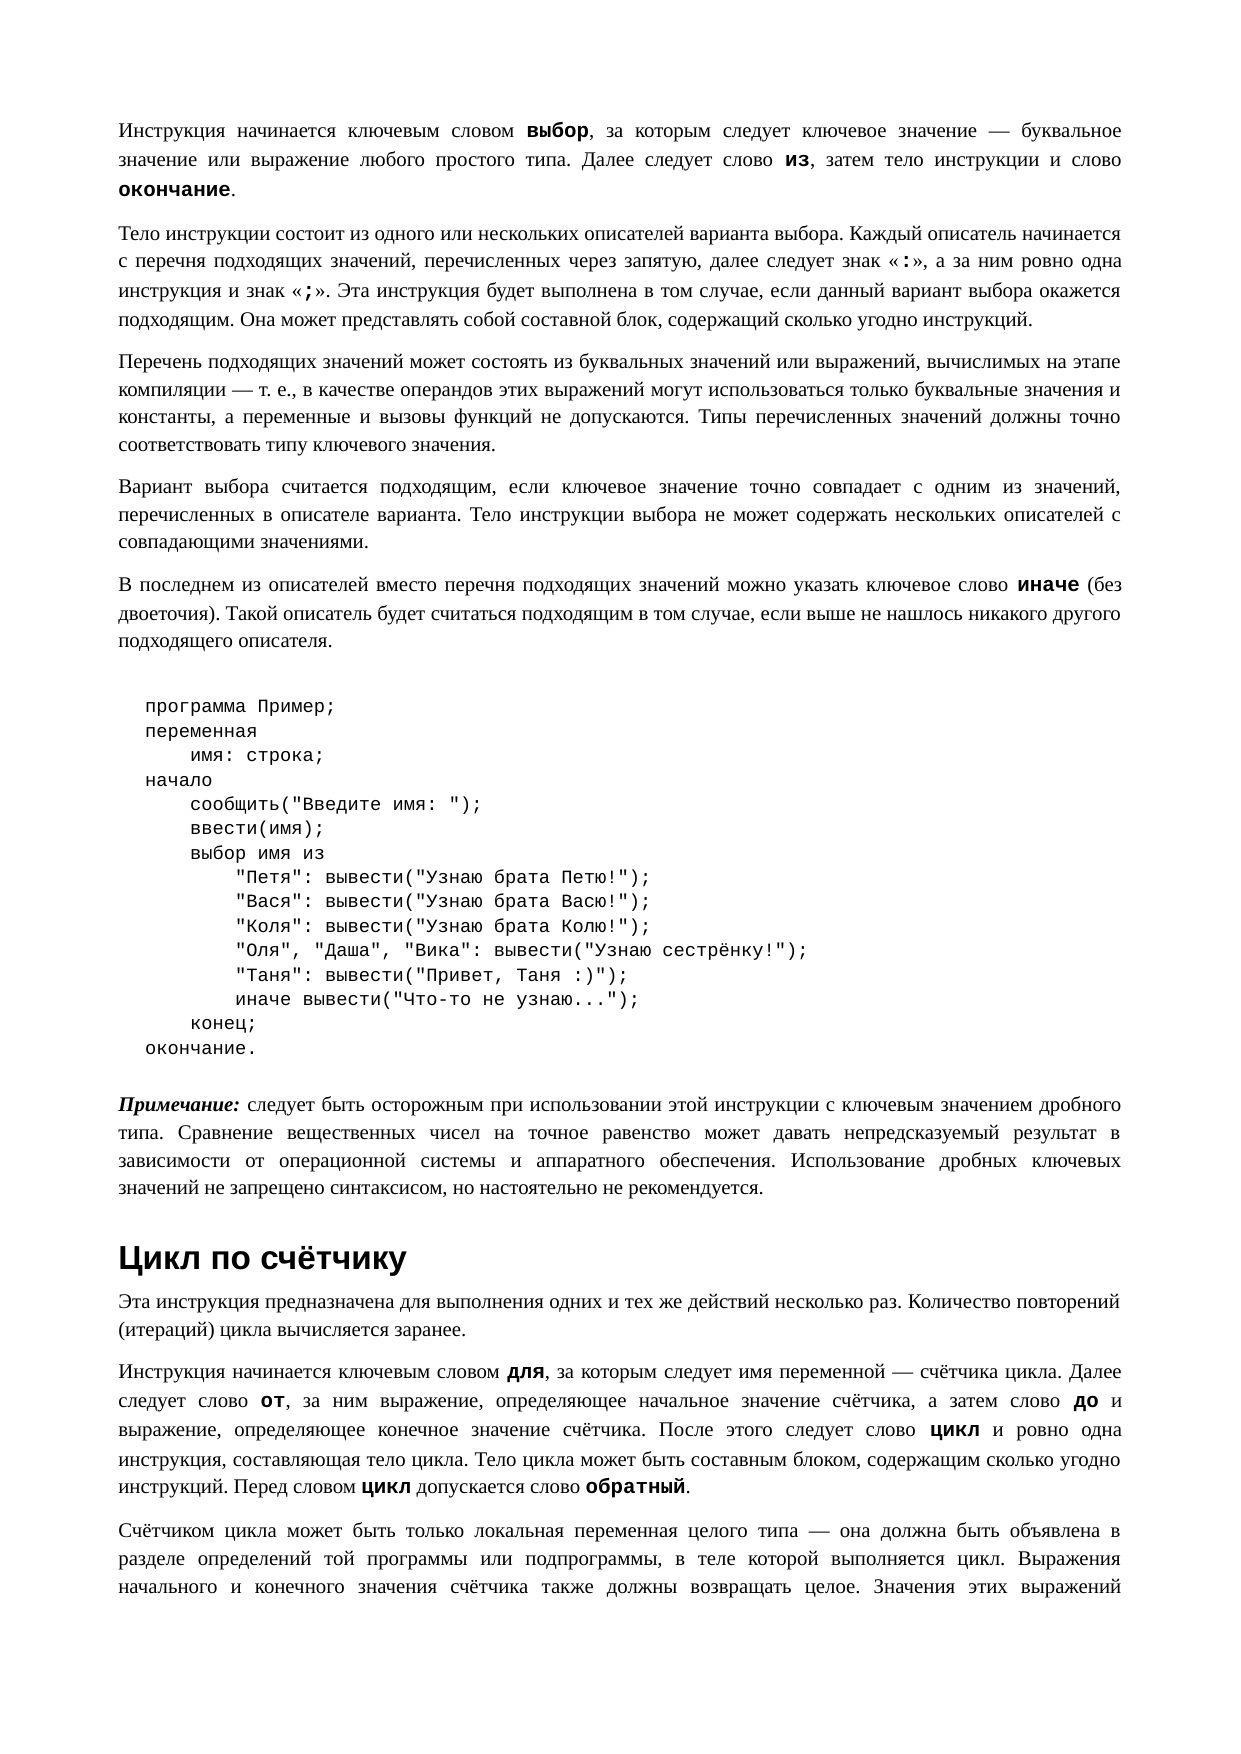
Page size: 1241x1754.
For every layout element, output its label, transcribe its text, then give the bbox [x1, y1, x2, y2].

text Вариант выбора считается подходящим, если ключевое значение точно совпадает с одним из значений, перечисленных в описателе варианта. Тело инструкции выбора не может содержать нескольких описателей с совпадающими значениями. [118, 474, 1122, 553]
text Счётчиком цикла может быть только локальная переменная целого типа — она должна быть объявлена в разделе определений той программы или подпрограммы, в теле которой выполняется цикл. Выражения начального и конечного значения счётчика также должны возвращать целое. Значения этих выражений [118, 1518, 1122, 1598]
text Инструкция начинается ключевым словом для, за которым следует имя переменной — счётчика цикла. Далее следует слово от, за ним выражение, определяющее начальное значение счётчика, а затем слово до и выражение, определяющее конечное значение счётчика. После этого следует слово цикл и ровно одна инструкция, составляющая тело цикла. Тело цикла может быть составным блоком, содержащим сколько угодно инструкций. Перед словом цикл допускается слово обратный. [118, 1359, 1122, 1500]
text программа Пример; переменная имя: строка; начало сообщить("Введите имя: "); ввести(имя); выбор имя из "Петя": вывести("Узнаю брата Петю!"); "Вася": вывести("Узнаю брата Васю!"); "Коля": вывести("Узнаю брата Колю!"); "Оля", "Даша", "Вика": вывести("Узнаю сестрёнку!"); "Таня": вывести("Привет, Таня :)"); иначе вывести("Что-то не узнаю..."); конец; окончание. [136, 688, 1104, 1068]
text Примечание: следует быть осторожным при использовании этой инструкции с ключевым значением дробного типа. Сравнение вещественных чисел на точное равенство может давать непредсказуемый результат в зависимости от операционной системы и аппаратного обеспечения. Использование дробных ключевых значений не запрещено синтаксисом, но настоятельно не рекомендуется. [118, 1092, 1122, 1199]
text Эта инструкция предназначена для выполнения одних и тех же действий несколько раз. Количество повторений (итераций) цикла вычисляется заранее. [118, 1289, 1122, 1341]
text В последнем из описателей вместо перечня подходящих значений можно указать ключевое слово иначе (без двоеточия). Такой описатель будет считаться подходящим в том случае, если выше не нашлось никакого другого подходящего описателя. [118, 572, 1122, 652]
subtitle Цикл по счётчику [118, 1238, 1122, 1277]
text Перечень подходящих значений может состоять из буквальных значений или выражений, вычислимых на этапе компиляции — т. е., в качестве операндов этих выражений могут использоваться только буквальные значения и константы, а переменные и вызовы функций не допускаются. Типы перечисленных значений должны точно соответствовать типу ключевого значения. [118, 349, 1122, 456]
text Инструкция начинается ключевым словом выбор, за которым следует ключевое значение — буквальное значение или выражение любого простого типа. Далее следует слово из, затем тело инструкции и слово окончание. [118, 118, 1122, 202]
text Тело инструкции состоит из одного или нескольких описателей варианта выбора. Каждый описатель начинается с перечня подходящих значений, перечисленных через запятую, далее следует знак «:», а за ним ровно одна инструкция и знак «;». Эта инструкция будет выполнена в том случае, если данный вариант выбора окажется подходящим. Она может представлять собой составной блок, содержащий сколько угодно инструкций. [118, 221, 1122, 331]
